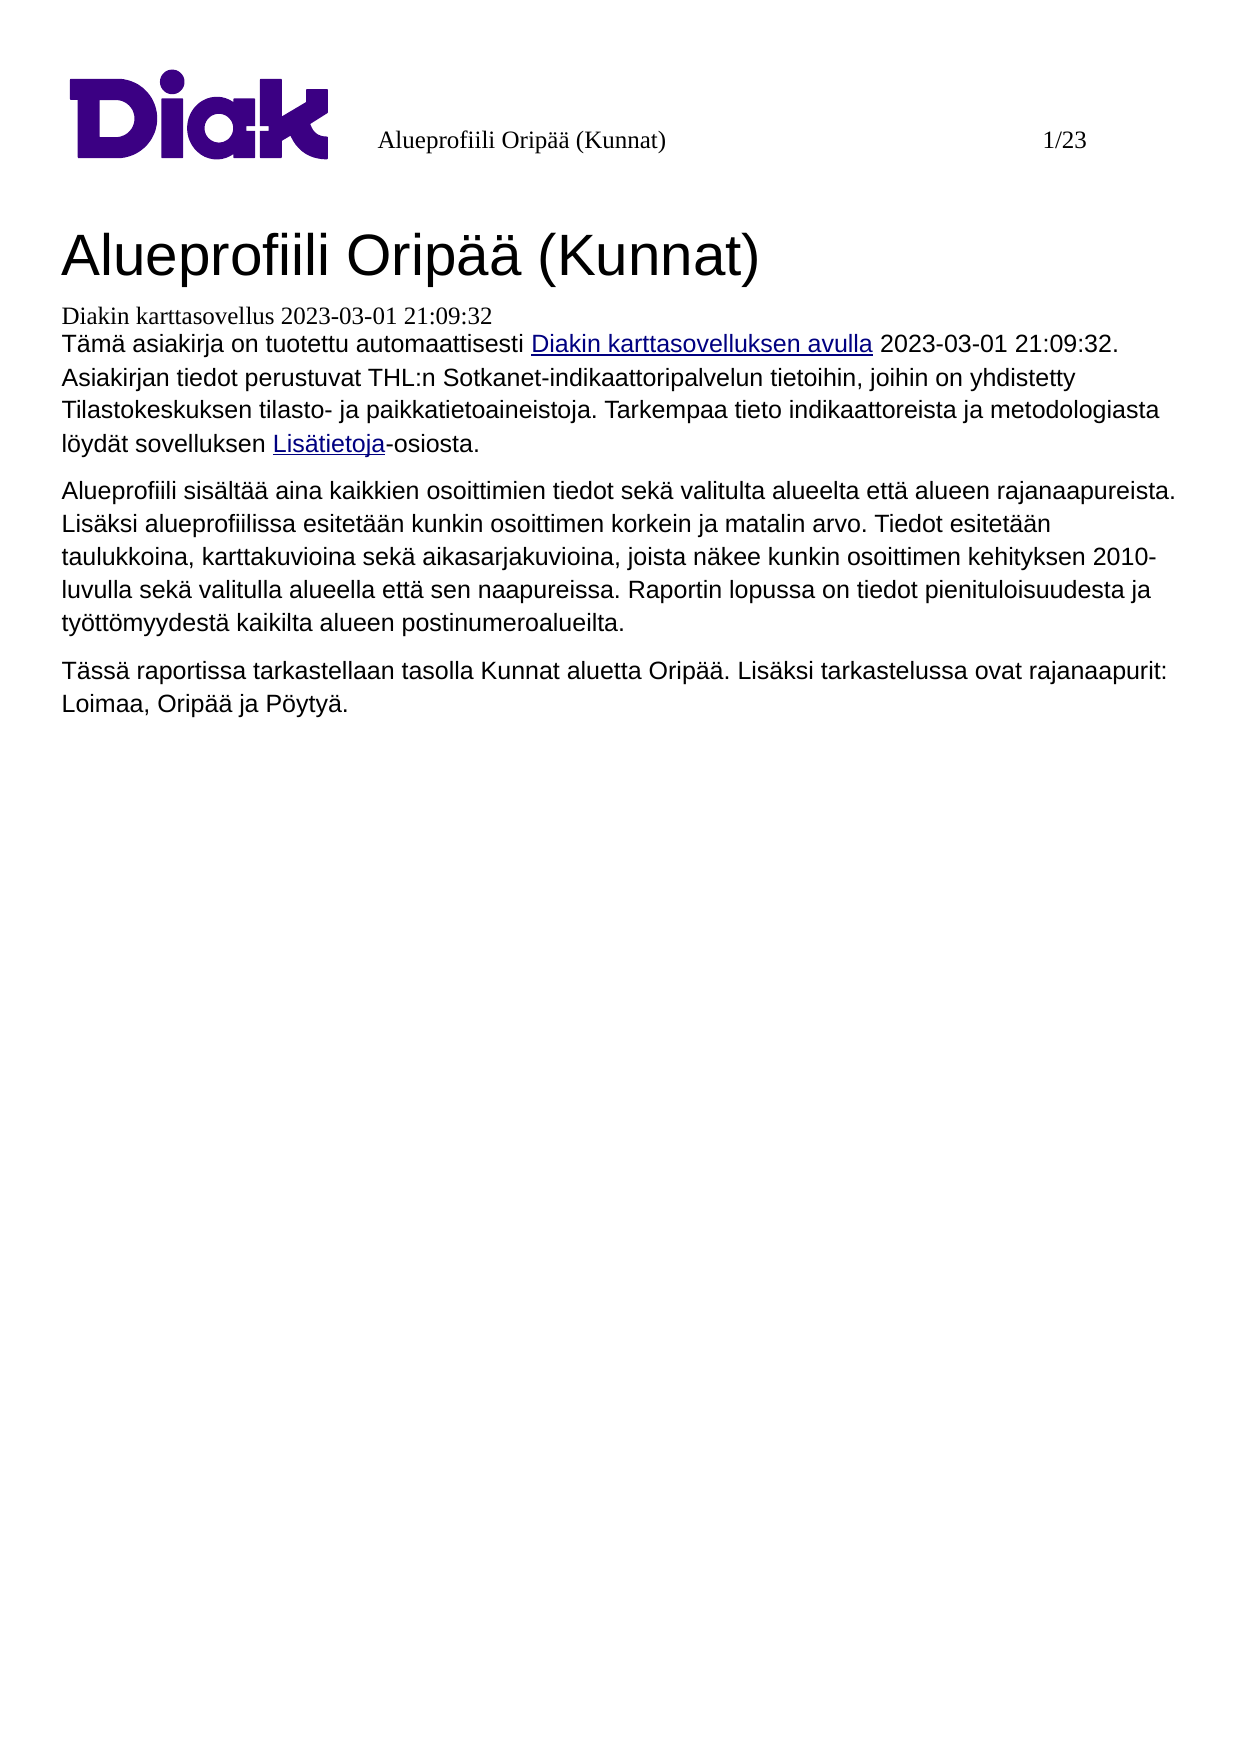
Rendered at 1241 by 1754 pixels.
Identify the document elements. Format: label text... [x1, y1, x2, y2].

text Tämä asiakirja on tuotettu automaattisesti Diakin karttasovelluksen avulla 2023-03-01 21:09:32. Asiakirjan tiedot perustuvat THL:n Sotkanet-indikaattoripalvelun tietoihin, joihin on yhdistetty Tilastokeskuksen tilasto- ja paikkatietoaineistoja. Tarkempaa tieto indikaattoreista ja metodologiasta löydät sovelluksen Lisätietoja-osiosta. [61, 329, 1179, 457]
text Diakin karttasovellus 2023-03-01 21:09:32 [61, 301, 1179, 329]
text Alueprofiili sisältää aina kaikkien osoittimien tiedot sekä valitulta alueelta että alueen rajanaapureista. Lisäksi alueprofiilissa esitetään kunkin osoittimen korkein ja matalin arvo. Tiedot esitetään taulukkoina, karttakuvioina sekä aikasarjakuvioina, joista näkee kunkin osoittimen kehityksen 2010-luvulla sekä valitulla alueella että sen naapureissa. Raportin lopussa on tiedot pienituloisuudesta ja työttömyydestä kaikilta alueen postinumeroalueilta. [61, 476, 1179, 637]
title Alueprofiili Oripää (Kunnat) [61, 221, 1179, 288]
text Tässä raportissa tarkastellaan tasolla Kunnat aluetta Oripää. Lisäksi tarkastelussa ovat rajanaapurit: Loimaa, Oripää ja Pöytyä. [61, 656, 1179, 718]
